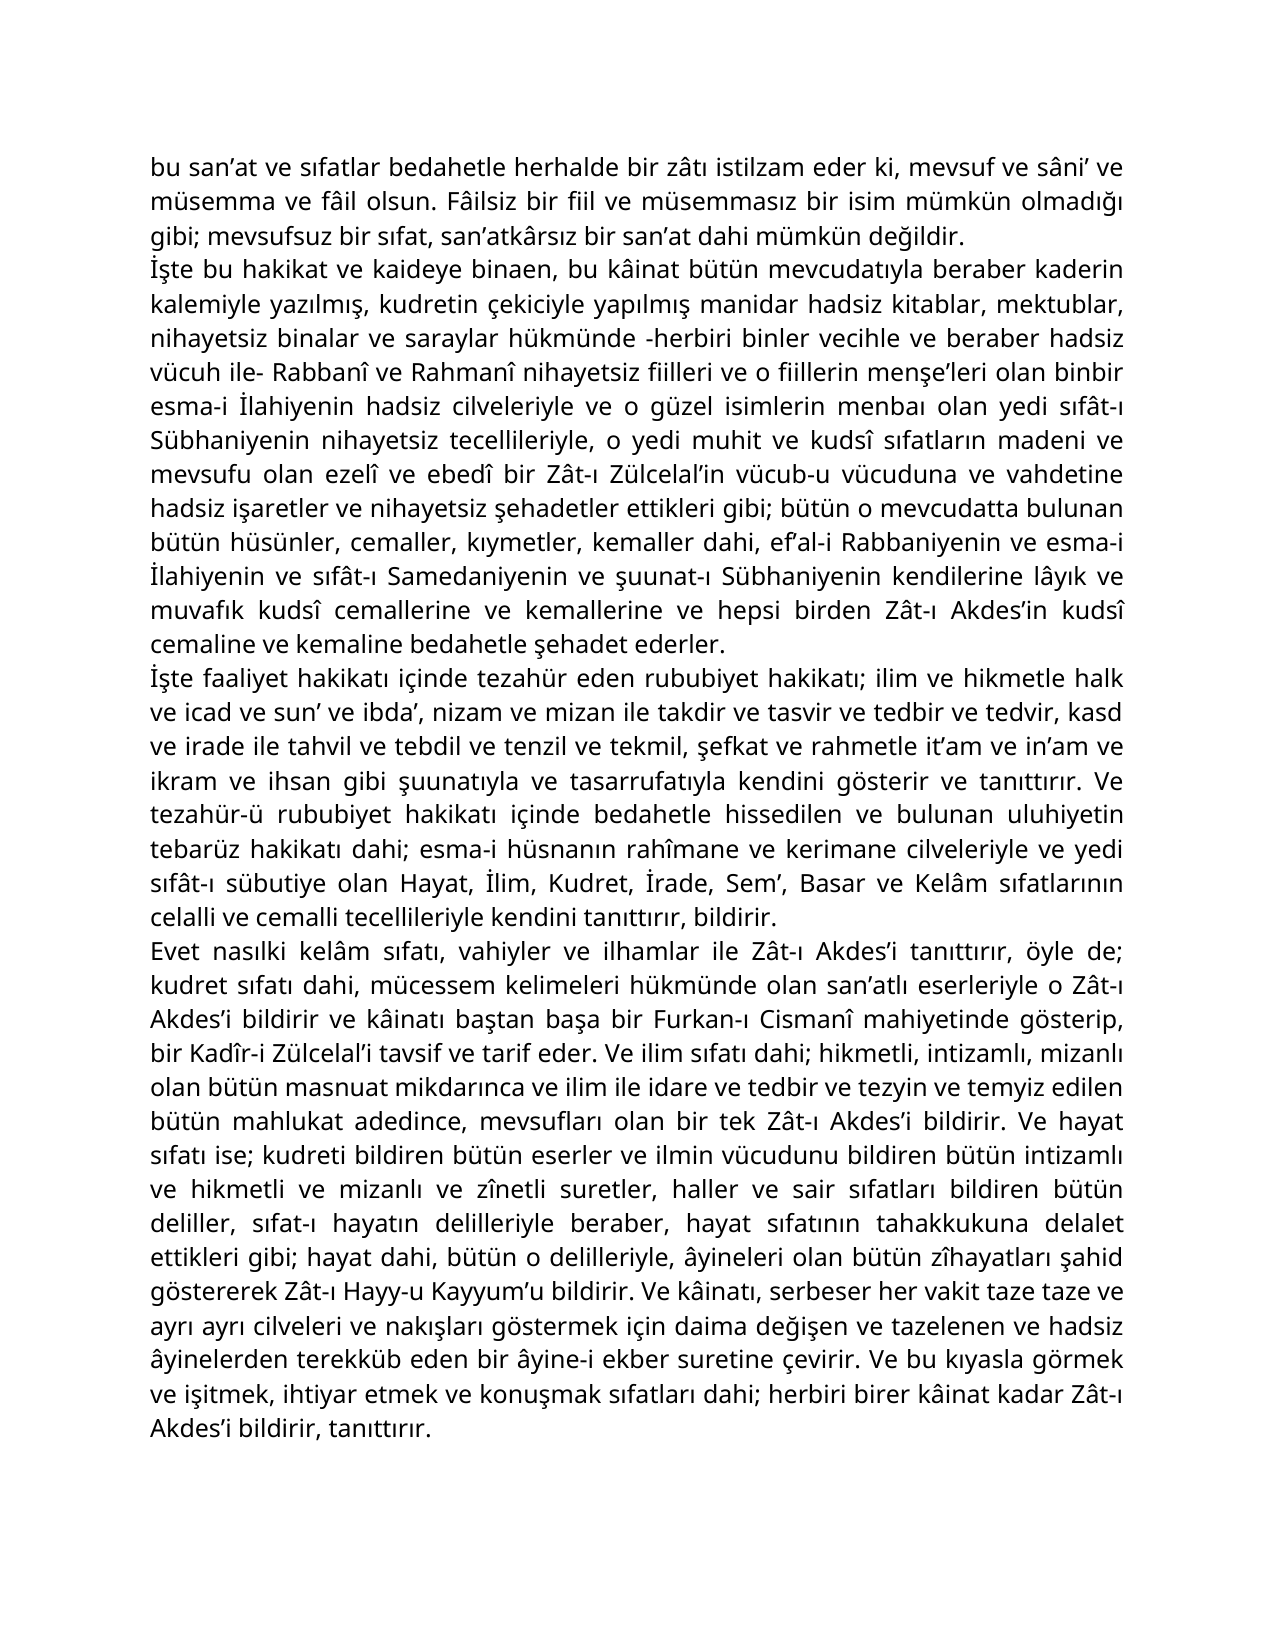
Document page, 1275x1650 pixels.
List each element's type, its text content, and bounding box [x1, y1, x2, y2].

text İşte faaliyet hakikatı içinde tezahür eden rububiyet hakikatı; ilim ve hikmetle halk ve icad ve sun’ ve ibda’, nizam ve mizan ile takdir ve tasvir ve tedbir ve tedvir, kasd ve irade ile tahvil ve tebdil ve tenzil ve tekmil, şefkat ve rahmetle it’am ve in’am ve ikram ve ihsan gibi şuunatıyla ve tasarrufatıyla kendini gösterir ve tanıttırır. Ve tezahür-ü rububiyet hakikatı içinde bedahetle hissedilen ve bulunan uluhiyetin tebarüz hakikatı dahi; esma-i hüsnanın rahîmane ve kerimane cilveleriyle ve yedi sıfât-ı sübutiye olan Hayat, İlim, Kudret, İrade, Sem’, Basar ve Kelâm sıfatlarının celalli ve cemalli tecellileriyle kendini tanıttırır, bildirir. [150, 661, 1125, 933]
text Evet nasılki kelâm sıfatı, vahiyler ve ilhamlar ile Zât-ı Akdes’i tanıttırır, öyle de; kudret sıfatı dahi, mücessem kelimeleri hükmünde olan san’atlı eserleriyle o Zât-ı Akdes’i bildirir ve kâinatı baştan başa bir Furkan-ı Cismanî mahiyetinde gösterip, bir Kadîr-i Zülcelal’i tavsif ve tarif eder. Ve ilim sıfatı dahi; hikmetli, intizamlı, mizanlı olan bütün masnuat mikdarınca ve ilim ile idare ve tedbir ve tezyin ve temyiz edilen bütün mahlukat adedince, mevsufları olan bir tek Zât-ı Akdes’i bildirir. Ve hayat sıfatı ise; kudreti bildiren bütün eserler ve ilmin vücudunu bildiren bütün intizamlı ve hikmetli ve mizanlı ve zînetli suretler, haller ve sair sıfatları bildiren bütün deliller, sıfat-ı hayatın delilleriyle beraber, hayat sıfatının tahakkukuna delalet ettikleri gibi; hayat dahi, bütün o delilleriyle, âyineleri olan bütün zîhayatları şahid göstererek Zât-ı Hayy-u Kayyum’u bildirir. Ve kâinatı, serbeser her vakit taze taze ve ayrı ayrı cilveleri ve nakışları göstermek için daima değişen ve tazelenen ve hadsiz âyinelerden terekküb eden bir âyine-i ekber suretine çevirir. Ve bu kıyasla görmek ve işitmek, ihtiyar etmek ve konuşmak sıfatları dahi; herbiri birer kâinat kadar Zât-ı Akdes’i bildirir, tanıttırır. [150, 933, 1125, 1444]
text bu san’at ve sıfatlar bedahetle herhalde bir zâtı istilzam eder ki, mevsuf ve sâni’ ve müsemma ve fâil olsun. Fâilsiz bir fiil ve müsemmasız bir isim mümkün olmadığı gibi; mevsufsuz bir sıfat, san’atkârsız bir san’at dahi mümkün değildir. [150, 150, 1125, 252]
text İşte bu hakikat ve kaideye binaen, bu kâinat bütün mevcudatıyla beraber kaderin kalemiyle yazılmış, kudretin çekiciyle yapılmış manidar hadsiz kitablar, mektublar, nihayetsiz binalar ve saraylar hükmünde -herbiri binler vecihle ve beraber hadsiz vücuh ile- Rabbanî ve Rahmanî nihayetsiz fiilleri ve o fiillerin menşe’leri olan binbir esma-i İlahiyenin hadsiz cilveleriyle ve o güzel isimlerin menbaı olan yedi sıfât-ı Sübhaniyenin nihayetsiz tecellileriyle, o yedi muhit ve kudsî sıfatların madeni ve mevsufu olan ezelî ve ebedî bir Zât-ı Zülcelal’in vücub-u vücuduna ve vahdetine hadsiz işaretler ve nihayetsiz şehadetler ettikleri gibi; bütün o mevcudatta bulunan bütün hüsünler, cemaller, kıymetler, kemaller dahi, ef’al-i Rabbaniyenin ve esma-i İlahiyenin ve sıfât-ı Samedaniyenin ve şuunat-ı Sübhaniyenin kendilerine lâyık ve muvafık kudsî cemallerine ve kemallerine ve hepsi birden Zât-ı Akdes’in kudsî cemaline ve kemaline bedahetle şehadet ederler. [150, 252, 1125, 661]
